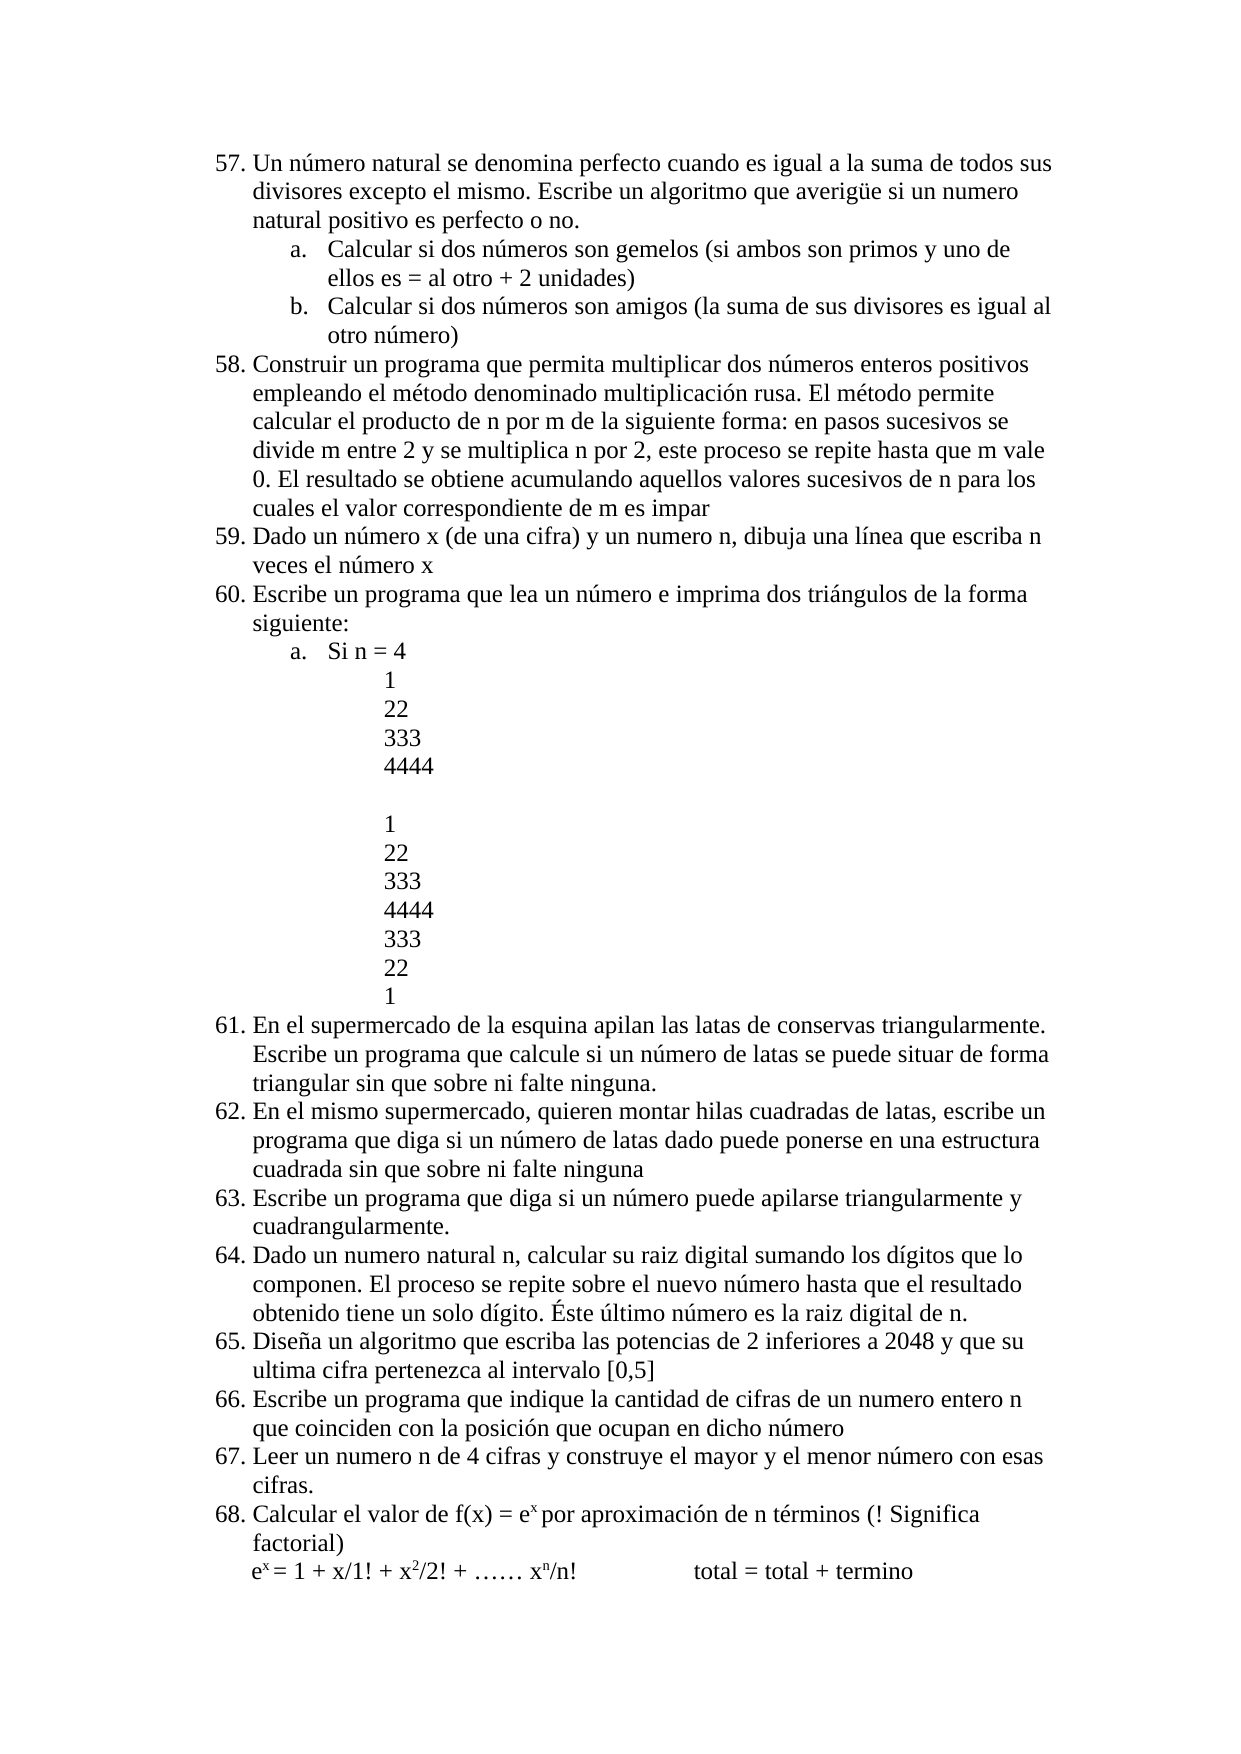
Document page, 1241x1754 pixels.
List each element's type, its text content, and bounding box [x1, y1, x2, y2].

text 1 [383, 809, 1063, 838]
text 22 [383, 838, 1063, 866]
list Calcular si dos números son gemelos (si ambos son primos y uno de ellos es = al otro + 2 unidades) [290, 234, 1063, 291]
list Escribe un programa que indique la cantidad de cifras de un numero entero n que coinciden con la posición que ocupan en dicho número [215, 1384, 1063, 1441]
text 333 [383, 924, 1063, 953]
list Escribe un programa que lea un número e imprima dos triángulos de la forma siguiente: [215, 579, 1063, 636]
list Calcular si dos números son amigos (la suma de sus divisores es igual al otro número) [290, 291, 1063, 349]
list Leer un numero n de 4 cifras y construye el mayor y el menor número con esas cifras. [215, 1441, 1063, 1499]
text 4444 [383, 895, 1063, 924]
list En el supermercado de la esquina apilan las latas de conservas triangularmente. Escribe un programa que calcule si un número de latas se puede situar de forma triangular sin que sobre ni falte ninguna. [215, 1010, 1063, 1096]
text ex = 1 + x/1! + x2/2! + …… xn/n! total = total + termino [251, 1556, 1063, 1585]
list Un número natural se denomina perfecto cuando es igual a la suma de todos sus divisores excepto el mismo. Escribe un algoritmo que averigüe si un numero natural positivo es perfecto o no. [215, 148, 1063, 234]
list Si n = 4 [290, 636, 1063, 665]
text 1 [383, 665, 1063, 694]
list Dado un número x (de una cifra) y un numero n, dibuja una línea que escriba n veces el número x [215, 521, 1063, 579]
list En el mismo supermercado, quieren montar hilas cuadradas de latas, escribe un programa que diga si un número de latas dado puede ponerse en una estructura cuadrada sin que sobre ni falte ninguna [215, 1096, 1063, 1183]
text 333 [383, 866, 1063, 895]
text 22 [383, 953, 1063, 981]
list Dado un numero natural n, calcular su raiz digital sumando los dígitos que lo componen. El proceso se repite sobre el nuevo número hasta que el resultado obtenido tiene un solo dígito. Éste último número es la raiz digital de n. [215, 1240, 1063, 1326]
text 22 [383, 694, 1063, 723]
list Diseña un algoritmo que escriba las potencias de 2 inferiores a 2048 y que su ultima cifra pertenezca al intervalo [0,5] [215, 1326, 1063, 1384]
text 1 [383, 981, 1063, 1010]
text 4444 [383, 751, 1063, 780]
list Escribe un programa que diga si un número puede apilarse triangularmente y cuadrangularmente. [215, 1183, 1063, 1240]
list Construir un programa que permita multiplicar dos números enteros positivos empleando el método denominado multiplicación rusa. El método permite calcular el producto de n por m de la siguiente forma: en pasos sucesivos se divide m entre 2 y se multiplica n por 2, este proceso se repite hasta que m vale 0. El resultado se obtiene acumulando aquellos valores sucesivos de n para los cuales el valor correspondiente de m es impar [215, 349, 1063, 521]
list Calcular el valor de f(x) = ex por aproximación de n términos (! Significa factorial) [215, 1499, 1063, 1556]
text 333 [383, 723, 1063, 751]
